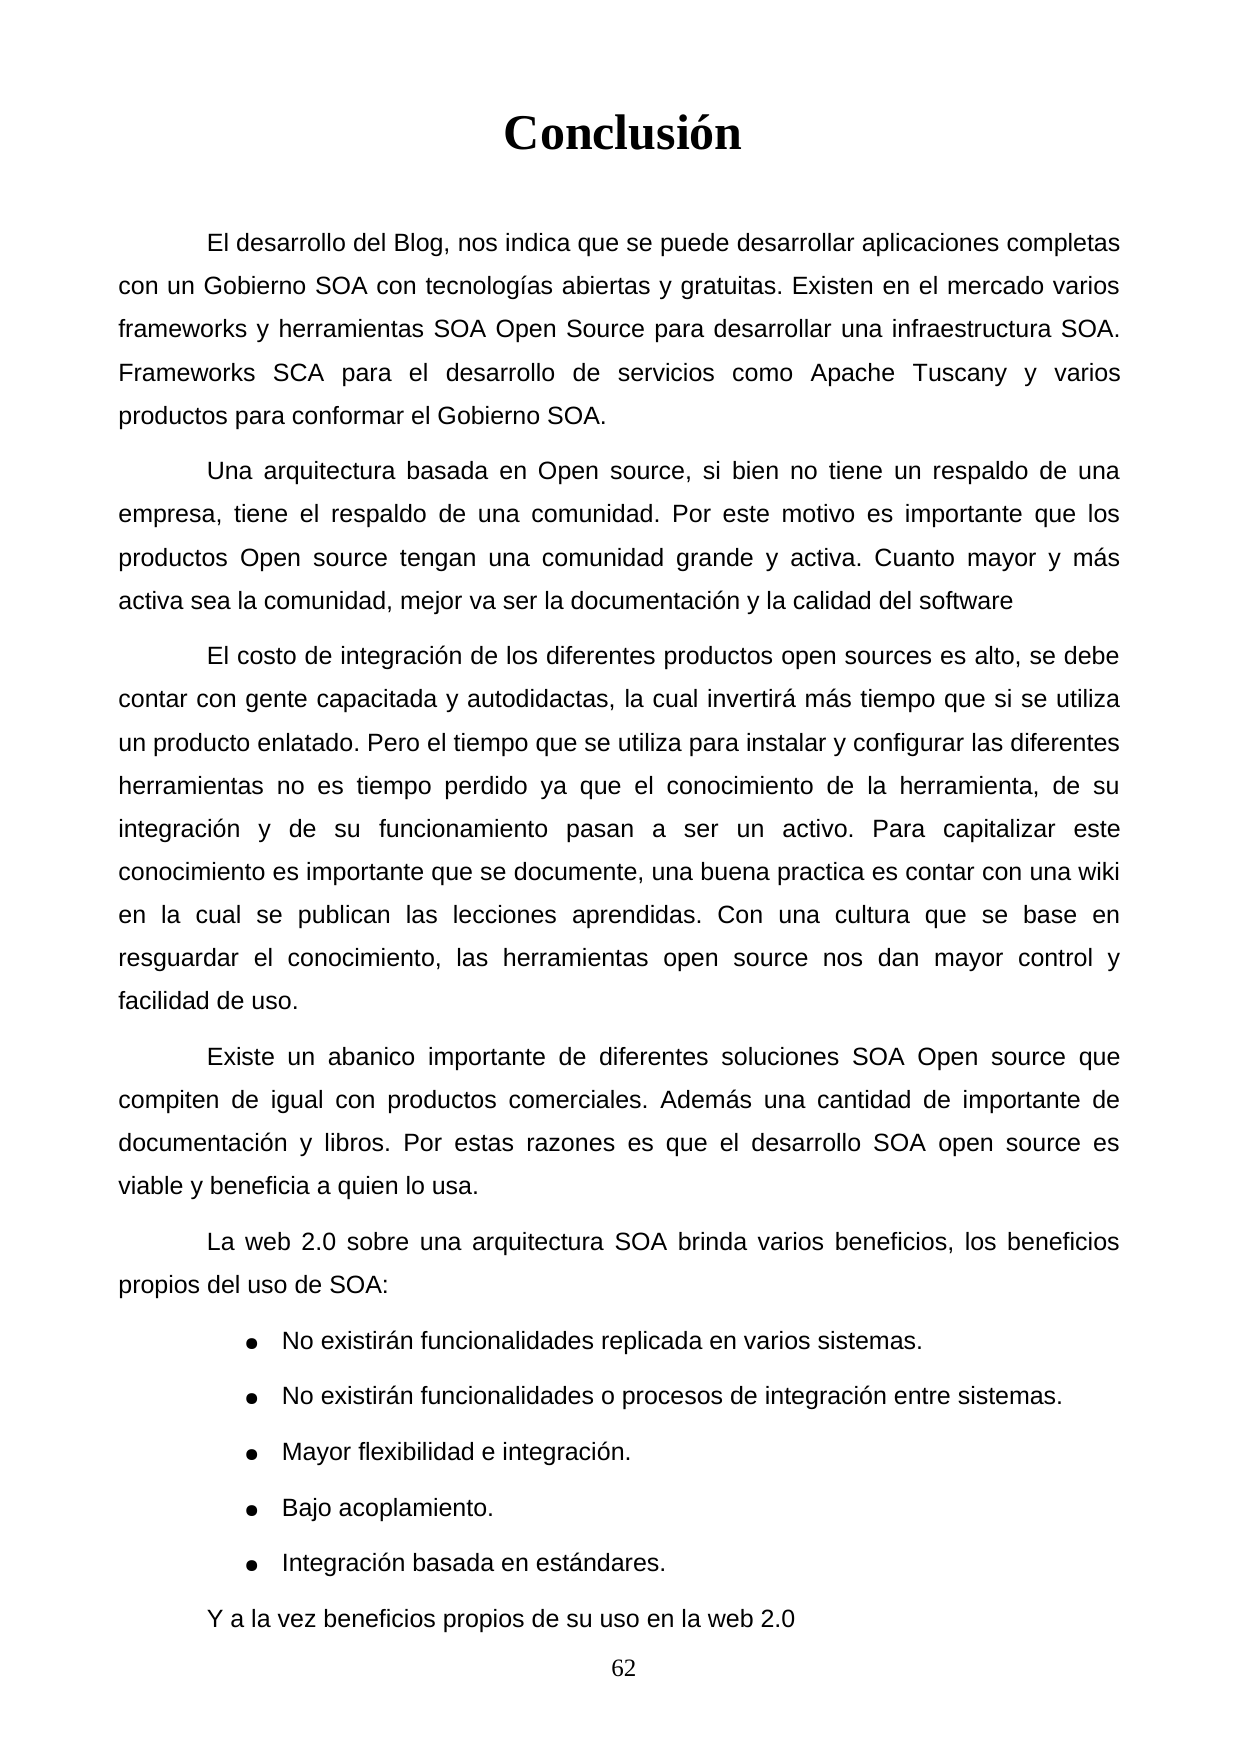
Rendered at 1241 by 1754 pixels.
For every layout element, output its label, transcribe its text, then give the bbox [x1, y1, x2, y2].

text La web 2.0 sobre una arquitectura SOA brinda varios beneficios, los beneficios propios del uso de SOA: [118, 1227, 1122, 1299]
list Integración basada en estándares. [156, 1548, 1122, 1577]
subtitle Conclusión [118, 103, 1122, 160]
text El desarrollo del Blog, nos indica que se puede desarrollar aplicaciones completas con un Gobierno SOA con tecnologías abiertas y gratuitas. Existen en el mercado varios frameworks y herramientas SOA Open Source para desarrollar una infraestructura SOA. Frameworks SCA para el desarrollo de servicios como Apache Tuscany y varios productos para conformar el Gobierno SOA. [118, 228, 1122, 429]
text Existe un abanico importante de diferentes soluciones SOA Open source que compiten de igual con productos comerciales. Además una cantidad de importante de documentación y libros. Por estas razones es que el desarrollo SOA open source es viable y beneficia a quien lo usa. [118, 1042, 1122, 1200]
text Y a la vez beneficios propios de su uso en la web 2.0 [118, 1604, 1122, 1633]
list No existirán funcionalidades o procesos de integración entre sistemas. [156, 1381, 1122, 1410]
list No existirán funcionalidades replicada en varios sistemas. [156, 1326, 1122, 1354]
list Bajo acoplamiento. [156, 1493, 1122, 1521]
text Una arquitectura basada en Open source, si bien no tiene un respaldo de una empresa, tiene el respaldo de una comunidad. Por este motivo es importante que los productos Open source tengan una comunidad grande y activa. Cuanto mayor y más activa sea la comunidad, mejor va ser la documentación y la calidad del software [118, 456, 1122, 614]
list Mayor flexibilidad e integración. [156, 1437, 1122, 1466]
text El costo de integración de los diferentes productos open sources es alto, se debe contar con gente capacitada y autodidactas, la cual invertirá más tiempo que si se utiliza un producto enlatado. Pero el tiempo que se utiliza para instalar y configurar las diferentes herramientas no es tiempo perdido ya que el conocimiento de la herramienta, de su integración y de su funcionamiento pasan a ser un activo. Para capitalizar este conocimiento es importante que se documente, una buena practica es contar con una wiki en la cual se publican las lecciones aprendidas. Con una cultura que se base en resguardar el conocimiento, las herramientas open source nos dan mayor control y facilidad de uso. [118, 641, 1122, 1015]
